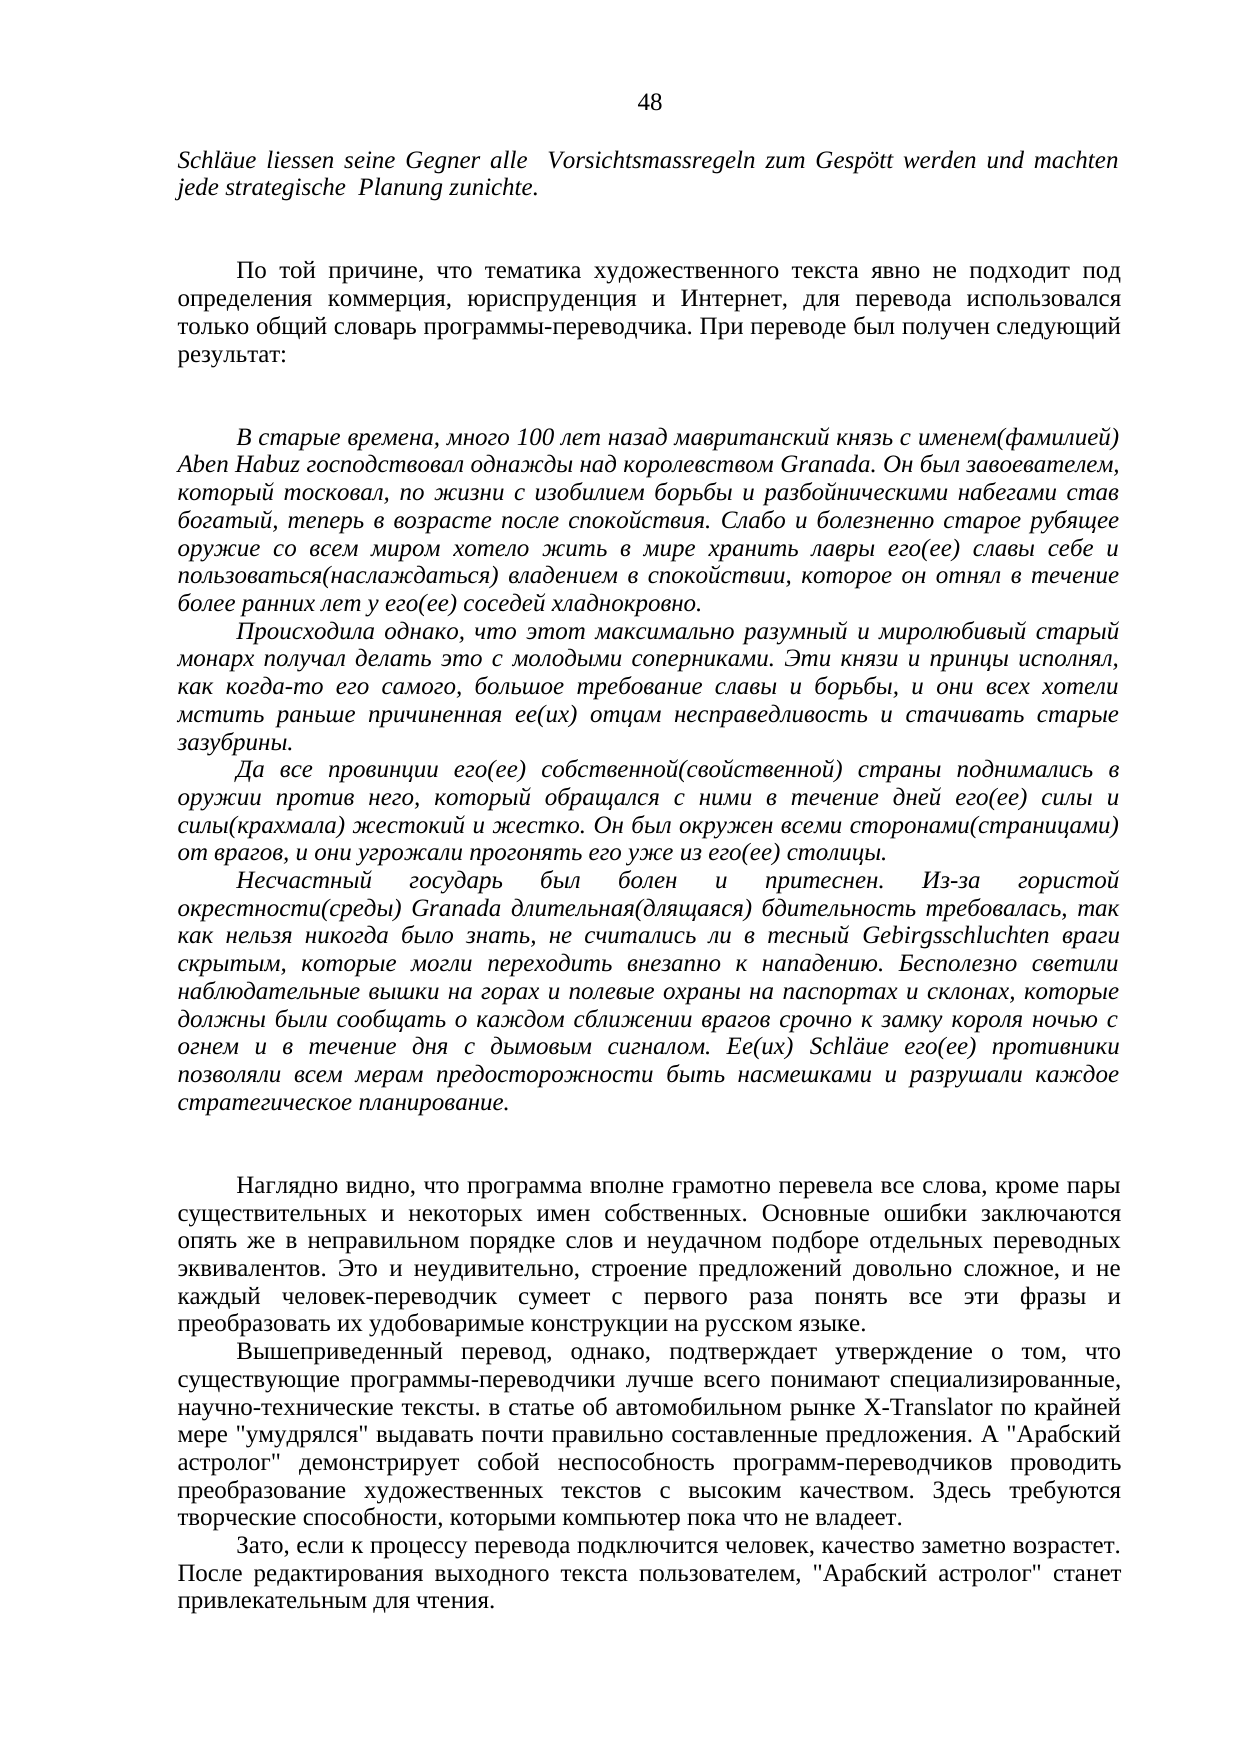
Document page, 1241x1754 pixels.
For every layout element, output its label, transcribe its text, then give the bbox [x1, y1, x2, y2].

text Наглядно видно, что программа вполне грамотно перевела все слова, кроме пары существительных и некоторых имен собственных. Основные ошибки заключаются опять же в неправильном порядке слов и неудачном подборе отдельных переводных эквивалентов. Это и неудивительно, строение предложений довольно сложное, и не каждый человек-переводчик сумеет с первого раза понять все эти фразы и преобразовать их удобоваримые конструкции на русском языке. [177, 1171, 1122, 1337]
text Несчастный государь был болен и притеснен. Из-за гористой окрестности(среды) Granada длительная(длящаяся) бдительность требовалась, так как нельзя никогда было знать, не считались ли в тесный Gebirgsschluchten враги скрытым, которые могли переходить внезапно к нападению. Бесполезно светили наблюдательные вышки на горах и полевые охраны на паспортах и склонах, которые должны были сообщать о каждом сближении врагов срочно к замку короля ночью с огнем и в течение дня с дымовым сигналом. Ее(их) Schläue его(ее) противники позволяли всем мерам предосторожности быть насмешками и разрушали каждое стратегическое планирование. [177, 866, 1122, 1116]
text Зато, если к процессу перевода подключится человек, качество заметно возрастет. После редактирования выходного текста пользователем, "Арабский астролог" станет привлекательным для чтения. [177, 1531, 1122, 1614]
text Schläue liessen seine Gegner alle Vorsichtsmassregeln zum Gespött werden und machten jede strategische Planung zunichte. [177, 146, 1122, 201]
text Да все провинции его(ее) собственной(свойственной) страны поднимались в оружии против него, который обращался с ними в течение дней его(ее) силы и силы(крахмала) жестокий и жестко. Он был окружен всеми сторонами(страницами) от врагов, и они угрожали прогонять его уже из его(ее) столицы. [177, 755, 1122, 866]
text По той причине, что тематика художественного текста явно не подходит под определения коммерция, юриспруденция и Интернет, для перевода использовался только общий словарь программы-переводчика. При переводе был получен следующий результат: [177, 257, 1122, 367]
text Вышеприведенный перевод, однако, подтверждает утверждение о том, что существующие программы-переводчики лучше всего понимают специализированные, научно-технические тексты. в статье об автомобильном рынке X-Translator по крайней мере "умудрялся" выдавать почти правильно составленные предложения. А "Арабский астролог" демонстрирует собой неспособность программ-переводчиков проводить преобразование художественных текстов с высоким качеством. Здесь требуются творческие способности, которыми компьютер пока что не владеет. [177, 1337, 1122, 1531]
text Происходила однако, что этот максимально разумный и миролюбивый старый монарх получал делать это с молодыми соперниками. Эти князи и принцы исполнял, как когда-то его самого, большое требование славы и борьбы, и они всех хотели мстить раньше причиненная ее(их) отцам несправедливость и стачивать старые зазубрины. [177, 617, 1122, 755]
text В старые времена, много 100 лет назад мавританский князь с именем(фамилией) Aben Habuz господствовал однажды над королевством Granada. Он был завоевателем, который тосковал, по жизни с изобилием борьбы и разбойническими набегами став богатый, теперь в возрасте после спокойствия. Слабо и болезненно старое рубящее оружие со всем миром хотело жить в мире хранить лавры его(ее) славы себе и пользоваться(наслаждаться) владением в спокойствии, которое он отнял в течение более ранних лет у его(ее) соседей хладнокровно. [177, 423, 1122, 617]
